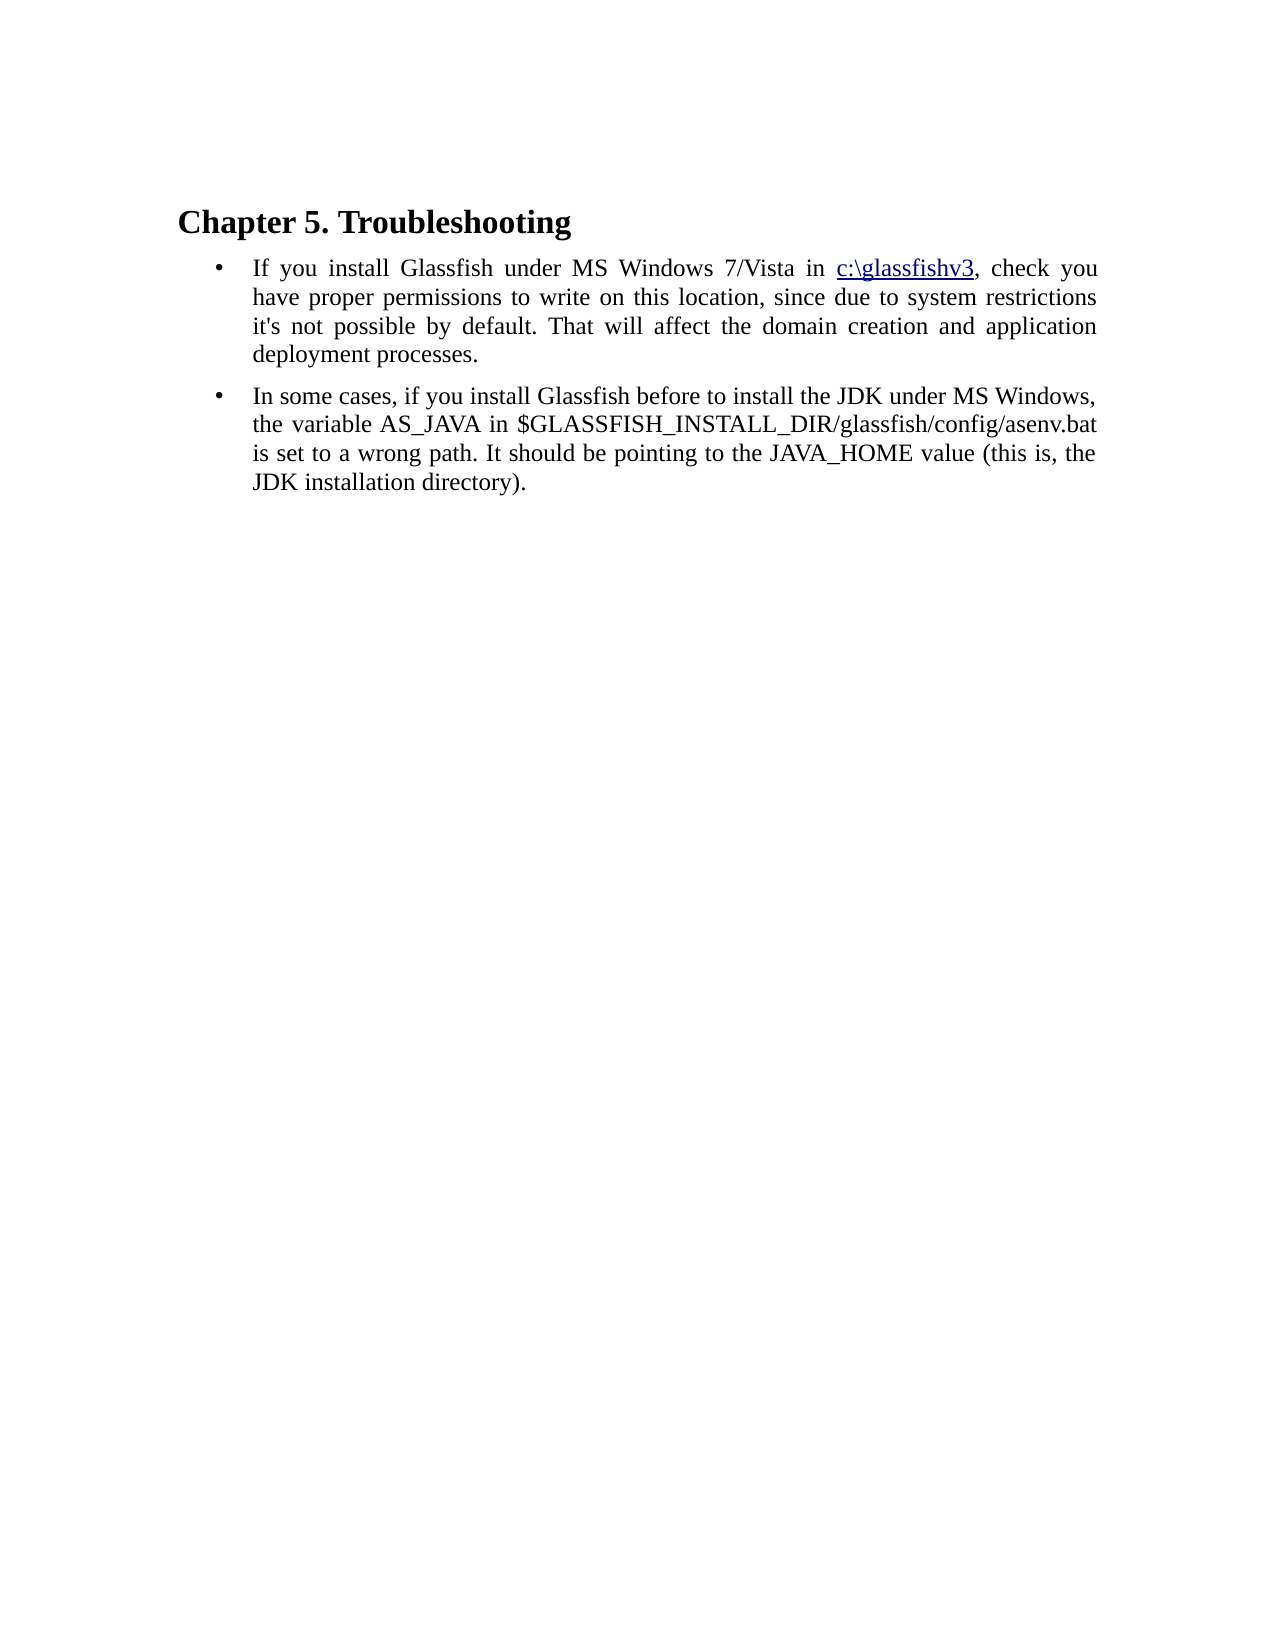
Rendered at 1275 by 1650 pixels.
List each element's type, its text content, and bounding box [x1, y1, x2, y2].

list If you install Glassfish under MS Windows 7/Vista in c:\glassfishv3, check you have proper permissions to write on this location, since due to system restrictions it's not possible by default. That will affect the domain creation and application deployment processes. [215, 253, 1098, 368]
subtitle Chapter 5. Troubleshooting [177, 202, 1098, 241]
list In some cases, if you install Glassfish before to install the JDK under MS Windows, the variable AS_JAVA in $GLASSFISH_INSTALL_DIR/glassfish/config/asenv.bat is set to a wrong path. It should be pointing to the JAVA_HOME value (this is, the JDK installation directory). [215, 381, 1098, 496]
